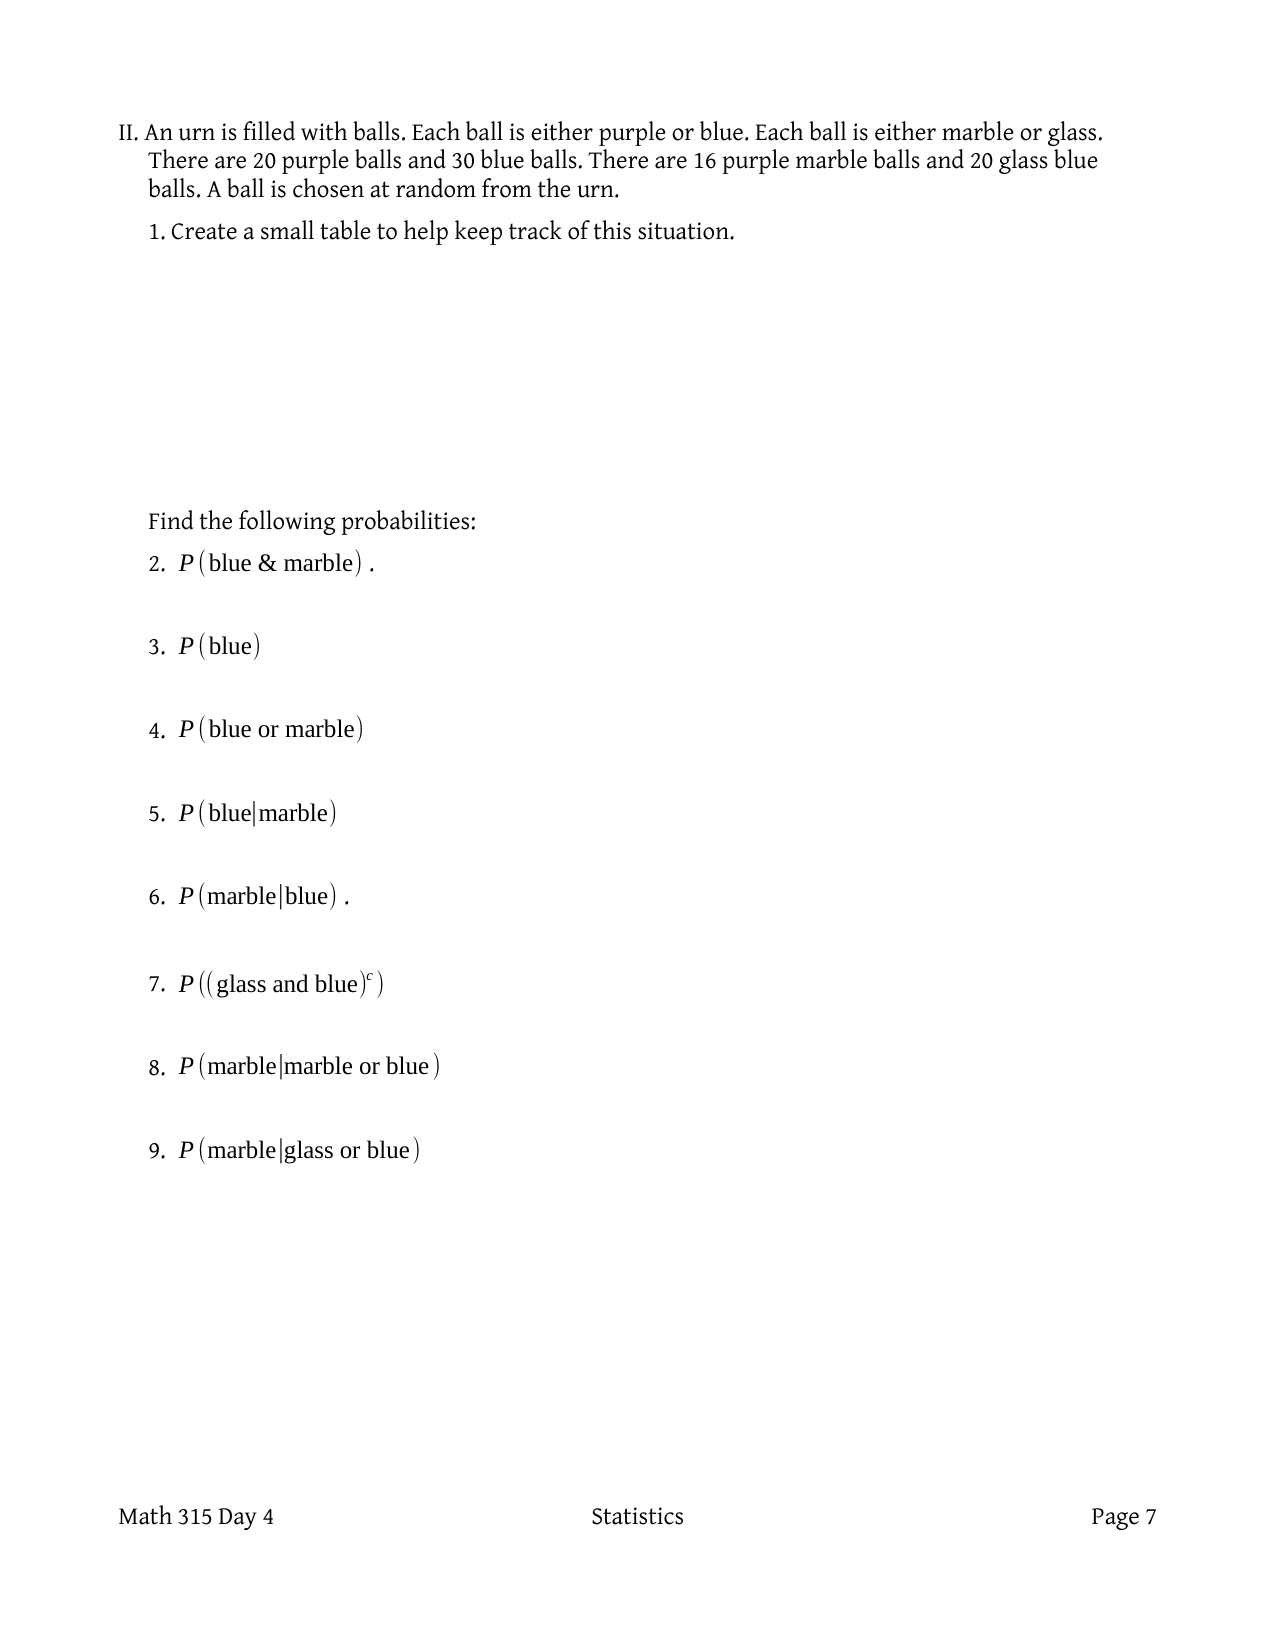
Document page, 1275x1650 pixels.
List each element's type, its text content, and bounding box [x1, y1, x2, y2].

text 6. . [148, 882, 1157, 912]
text 8. [148, 1053, 1157, 1082]
text 3. [148, 632, 1157, 662]
text 4. [148, 716, 1157, 745]
text 9. [148, 1136, 1157, 1165]
text 7. [148, 966, 1157, 999]
text 5. [148, 799, 1157, 828]
text 2. . [148, 549, 1157, 578]
text II. An urn is filled with balls. Each ball is either purple or blue. Each ball is either marble or glass. There are 20 purple balls and 30 blue balls. There are 16 purple marble balls and 20 glass blue balls. A ball is chosen at random from the urn. [118, 118, 1157, 205]
text 1. Create a small table to help keep track of this situation. [148, 217, 1157, 246]
text Find the following probabilities: [148, 508, 1157, 537]
